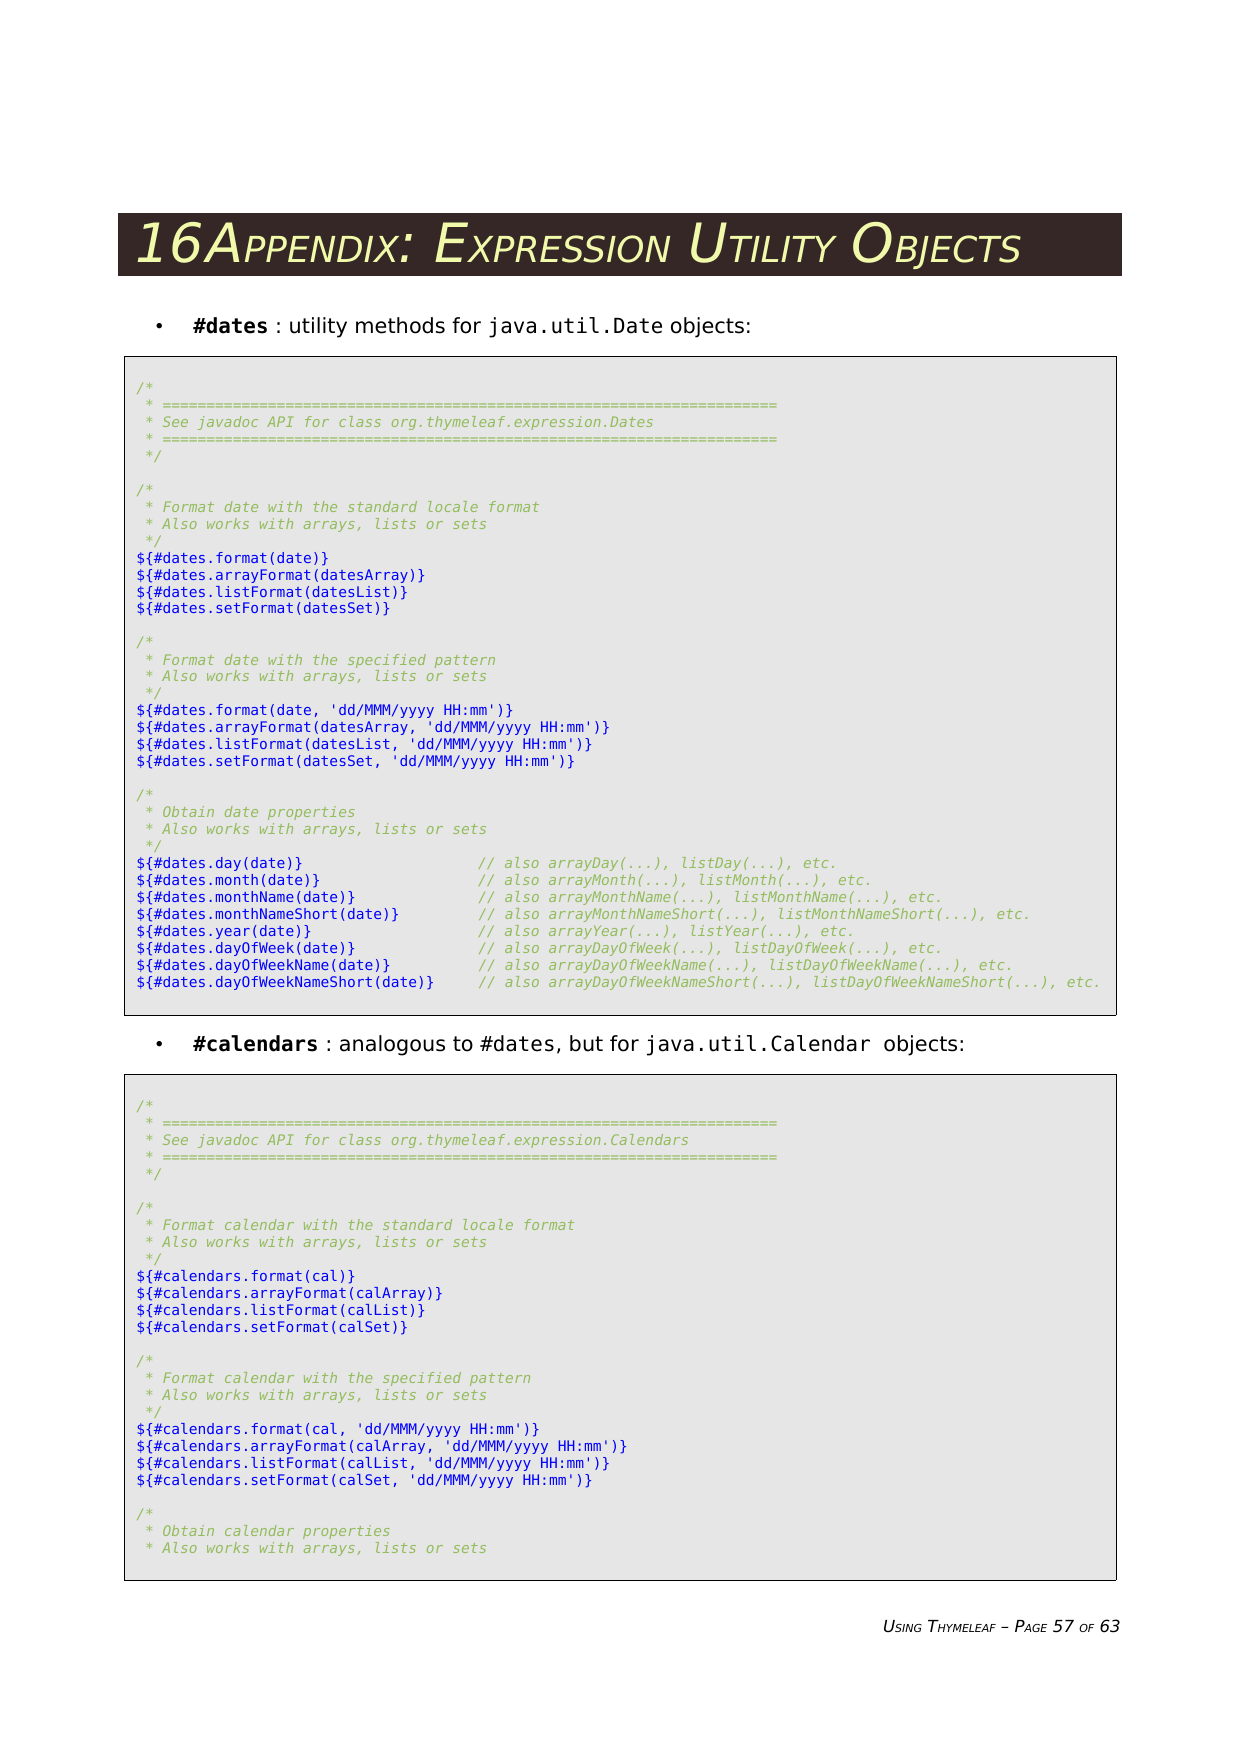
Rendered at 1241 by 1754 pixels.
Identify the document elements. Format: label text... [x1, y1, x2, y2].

text /* * ====================================================================== * See javadoc API for class org.thymeleaf.expression.Calendars * ====================================================================== */ /* * Format calendar with the standard locale format * Also works with arrays, lists or sets */ ${#calendars.format(cal)} ${#calendars.arrayFormat(calArray)} ${#calendars.listFormat(calList)} ${#calendars.setFormat(calSet)} /* * Format calendar with the specified pattern * Also works with arrays, lists or sets */ ${#calendars.format(cal, 'dd/MMM/yyyy HH:mm')} ${#calendars.arrayFormat(calArray, 'dd/MMM/yyyy HH:mm')} ${#calendars.listFormat(calList, 'dd/MMM/yyyy HH:mm')} ${#calendars.setFormat(calSet, 'dd/MMM/yyyy HH:mm')} /* * Obtain calendar properties * Also works with arrays, lists or sets [125, 1075, 1116, 1580]
list #calendars : analogous to #dates, but for java.util.Calendar objects: [156, 1032, 1122, 1057]
text /* * ====================================================================== * See javadoc API for class org.thymeleaf.expression.Dates * ====================================================================== */ /* * Format date with the standard locale format * Also works with arrays, lists or sets */ ${#dates.format(date)} ${#dates.arrayFormat(datesArray)} ${#dates.listFormat(datesList)} ${#dates.setFormat(datesSet)} /* * Format date with the specified pattern * Also works with arrays, lists or sets */ ${#dates.format(date, 'dd/MMM/yyyy HH:mm')} ${#dates.arrayFormat(datesArray, 'dd/MMM/yyyy HH:mm')} ${#dates.listFormat(datesList, 'dd/MMM/yyyy HH:mm')} ${#dates.setFormat(datesSet, 'dd/MMM/yyyy HH:mm')} /* * Obtain date properties * Also works with arrays, lists or sets */ ${#dates.day(date)} // also arrayDay(...), listDay(...), etc. ${#dates.month(date)} // also arrayMonth(...), listMonth(...), etc. ${#dates.monthName(date)} // also arrayMonthName(...), listMonthName(...), etc. ${#dates.monthNameShort(date)} // also arrayMonthNameShort(...), listMonthNameShort(...), etc. ${#dates.year(date)} // also arrayYear(...), listYear(...), etc. ${#dates.dayOfWeek(date)} // also arrayDayOfWeek(...), listDayOfWeek(...), etc. ${#dates.dayOfWeekName(date)} // also arrayDayOfWeekName(...), listDayOfWeekName(...), etc. ${#dates.dayOfWeekNameShort(date)} // also arrayDayOfWeekNameShort(...), listDayOfWeekNameShort(...), etc. [125, 357, 1116, 1015]
subtitle Appendix: Expression Utility Objects [118, 213, 1122, 276]
list #dates : utility methods for java.util.Date objects: [156, 314, 1122, 338]
